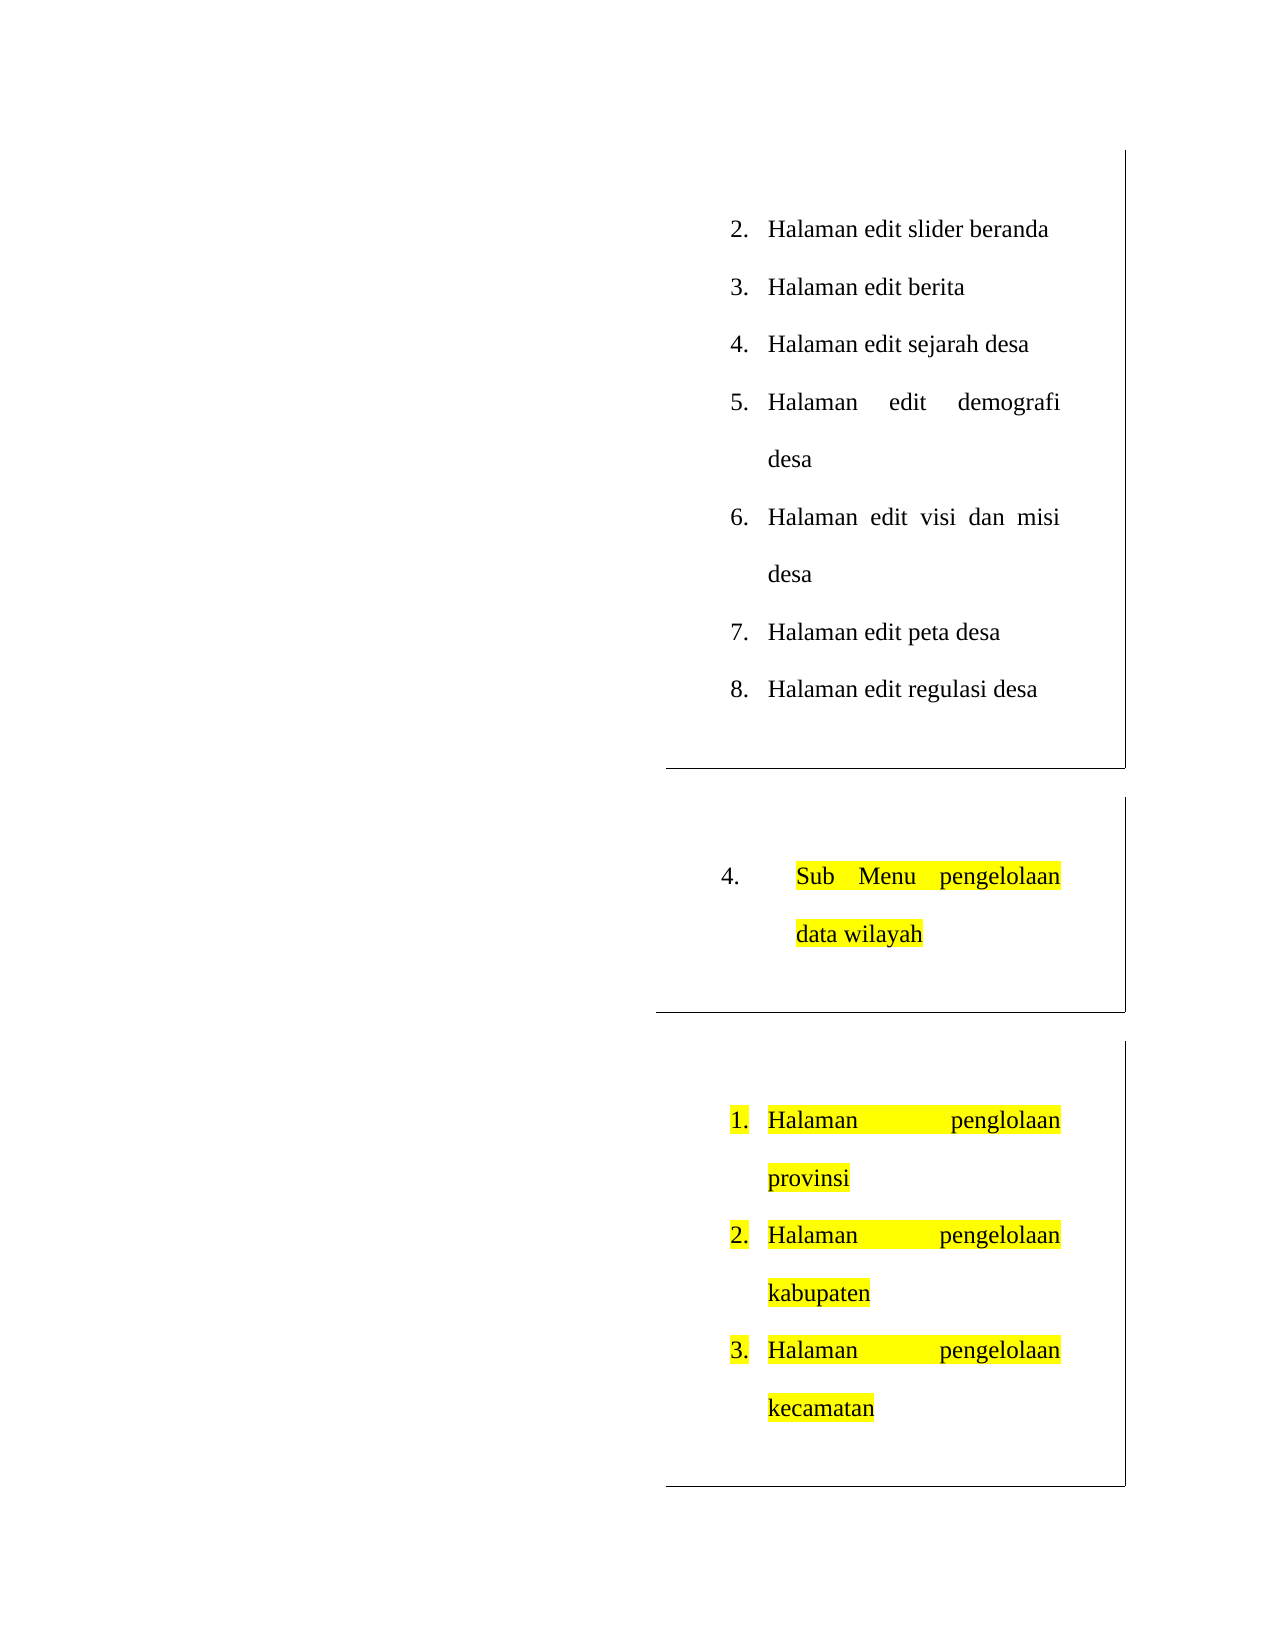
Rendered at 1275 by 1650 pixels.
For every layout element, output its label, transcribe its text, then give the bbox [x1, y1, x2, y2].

list Sub Menu pengelolaan data wilayah [656, 797, 1125, 1012]
list Halaman edit sejarah desa [666, 265, 1125, 322]
list Halaman pengelolaan kabupaten [666, 1156, 1125, 1271]
list Halaman edit berita [666, 207, 1125, 265]
list Halaman edit regulasi desa [666, 610, 1125, 768]
list Halaman edit peta desa [666, 552, 1125, 610]
list Halaman edit demografi desa [666, 322, 1125, 437]
list Halaman penglolaan provinsi [666, 1041, 1125, 1156]
list Halaman edit visi dan misi desa [666, 437, 1125, 552]
list Halaman edit slider beranda [666, 150, 1125, 207]
list Halaman pengelolaan kecamatan [666, 1271, 1125, 1486]
